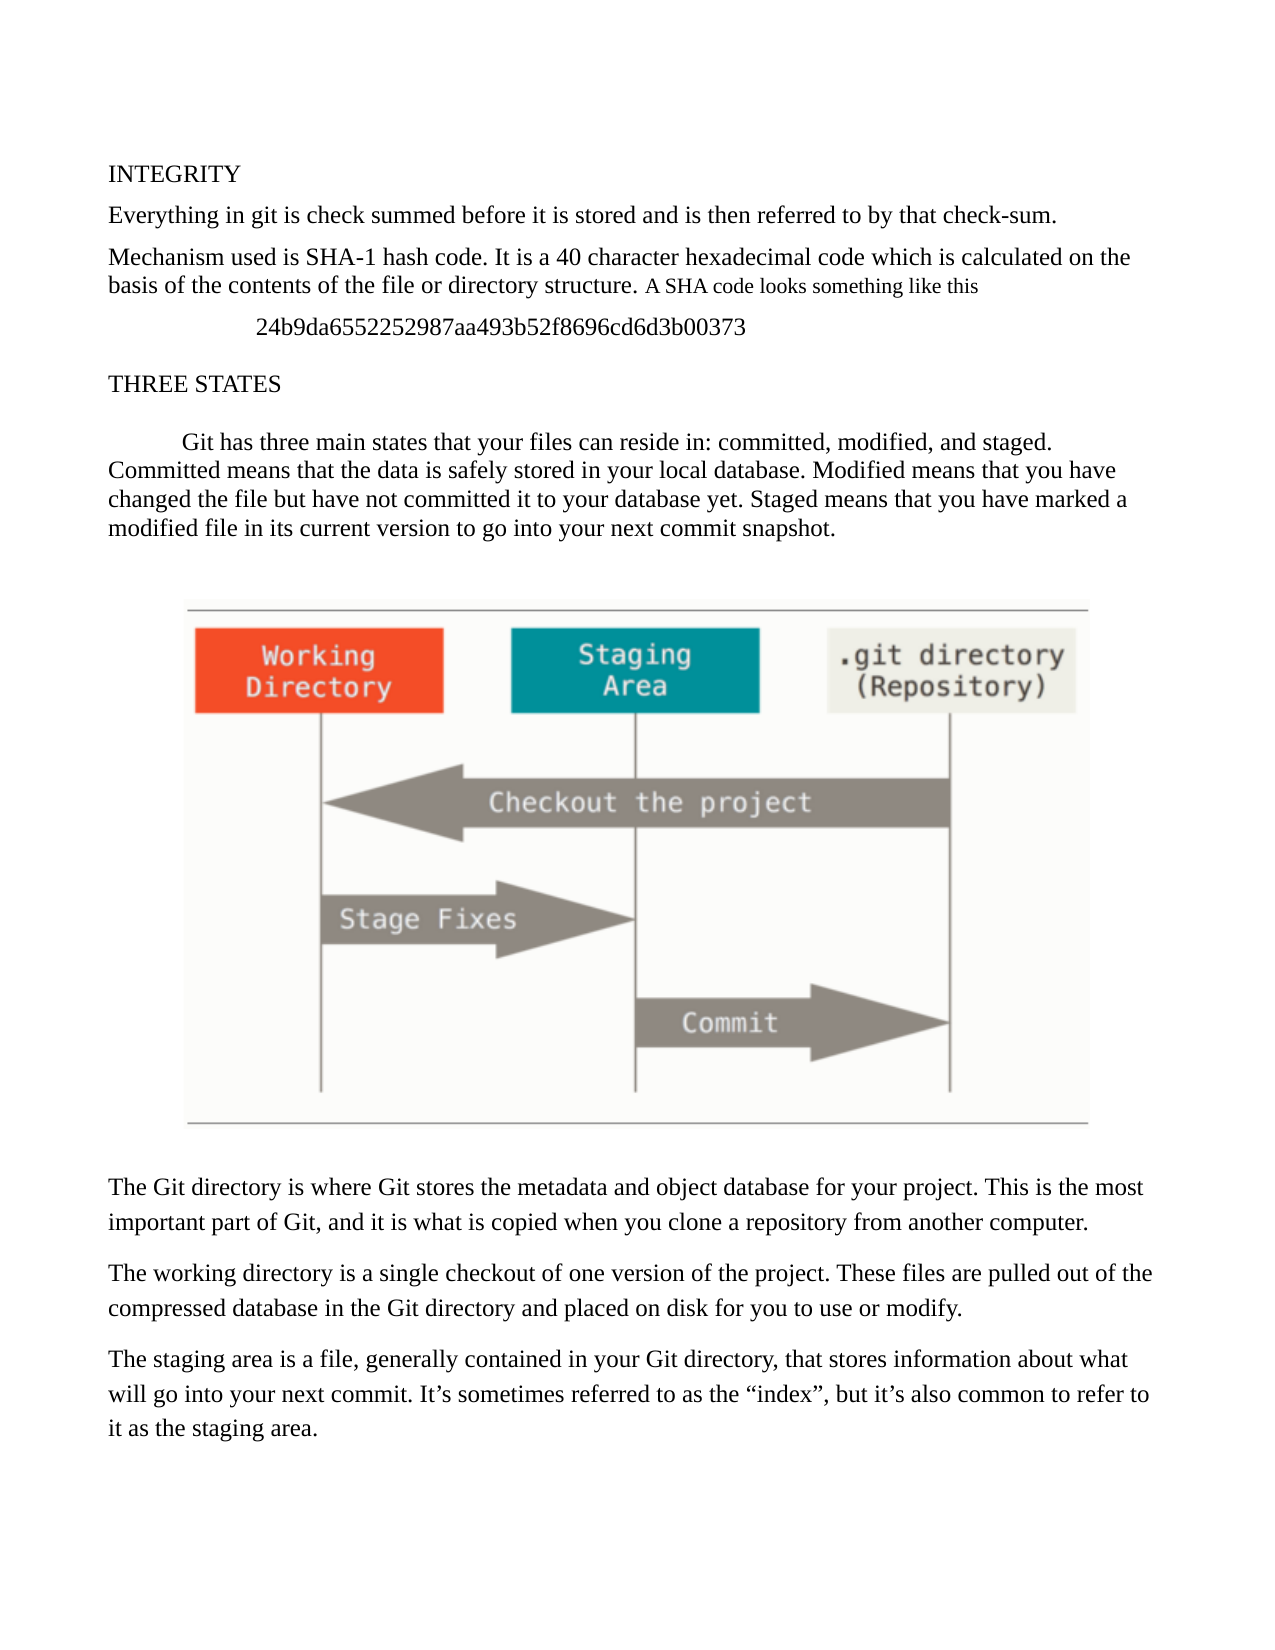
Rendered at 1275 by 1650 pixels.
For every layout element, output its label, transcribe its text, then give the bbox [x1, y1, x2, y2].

text Everything in git is check summed before it is stored and is then referred to by that check-sum. [108, 201, 1166, 229]
text INTEGRITY [108, 159, 1166, 188]
text The Git directory is where Git stores the metadata and object database for your project. This is the most important part of Git, and it is what is copied when you clone a repository from another computer. [108, 1167, 1166, 1236]
text Git has three main states that your files can reside in: committed, modified, and staged. Committed means that the data is safely stored in your local database. Modified means that you have changed the file but have not committed it to your database yet. Staged means that you have marked a modified file in its current version to go into your next commit snapshot. [108, 427, 1166, 542]
text The working directory is a single checkout of one version of the project. These files are pulled out of the compressed database in the Git directory and placed on disk for you to use or modify. [108, 1253, 1166, 1321]
text The staging area is a file, generally contained in your Git directory, that stores information about what will go into your next commit. It’s sometimes referred to as the “index”, but it’s also common to refer to it as the staging area. [108, 1339, 1166, 1442]
picture [183, 599, 1090, 1129]
text 24b9da6552252987aa493b52f8696cd6d3b00373 [108, 312, 1166, 341]
text Mechanism used is SHA-1 hash code. It is a 40 character hexadecimal code which is calculated on the basis of the contents of the file or directory structure. A SHA code looks something like this [108, 242, 1166, 299]
text THREE STATES [108, 369, 1166, 398]
